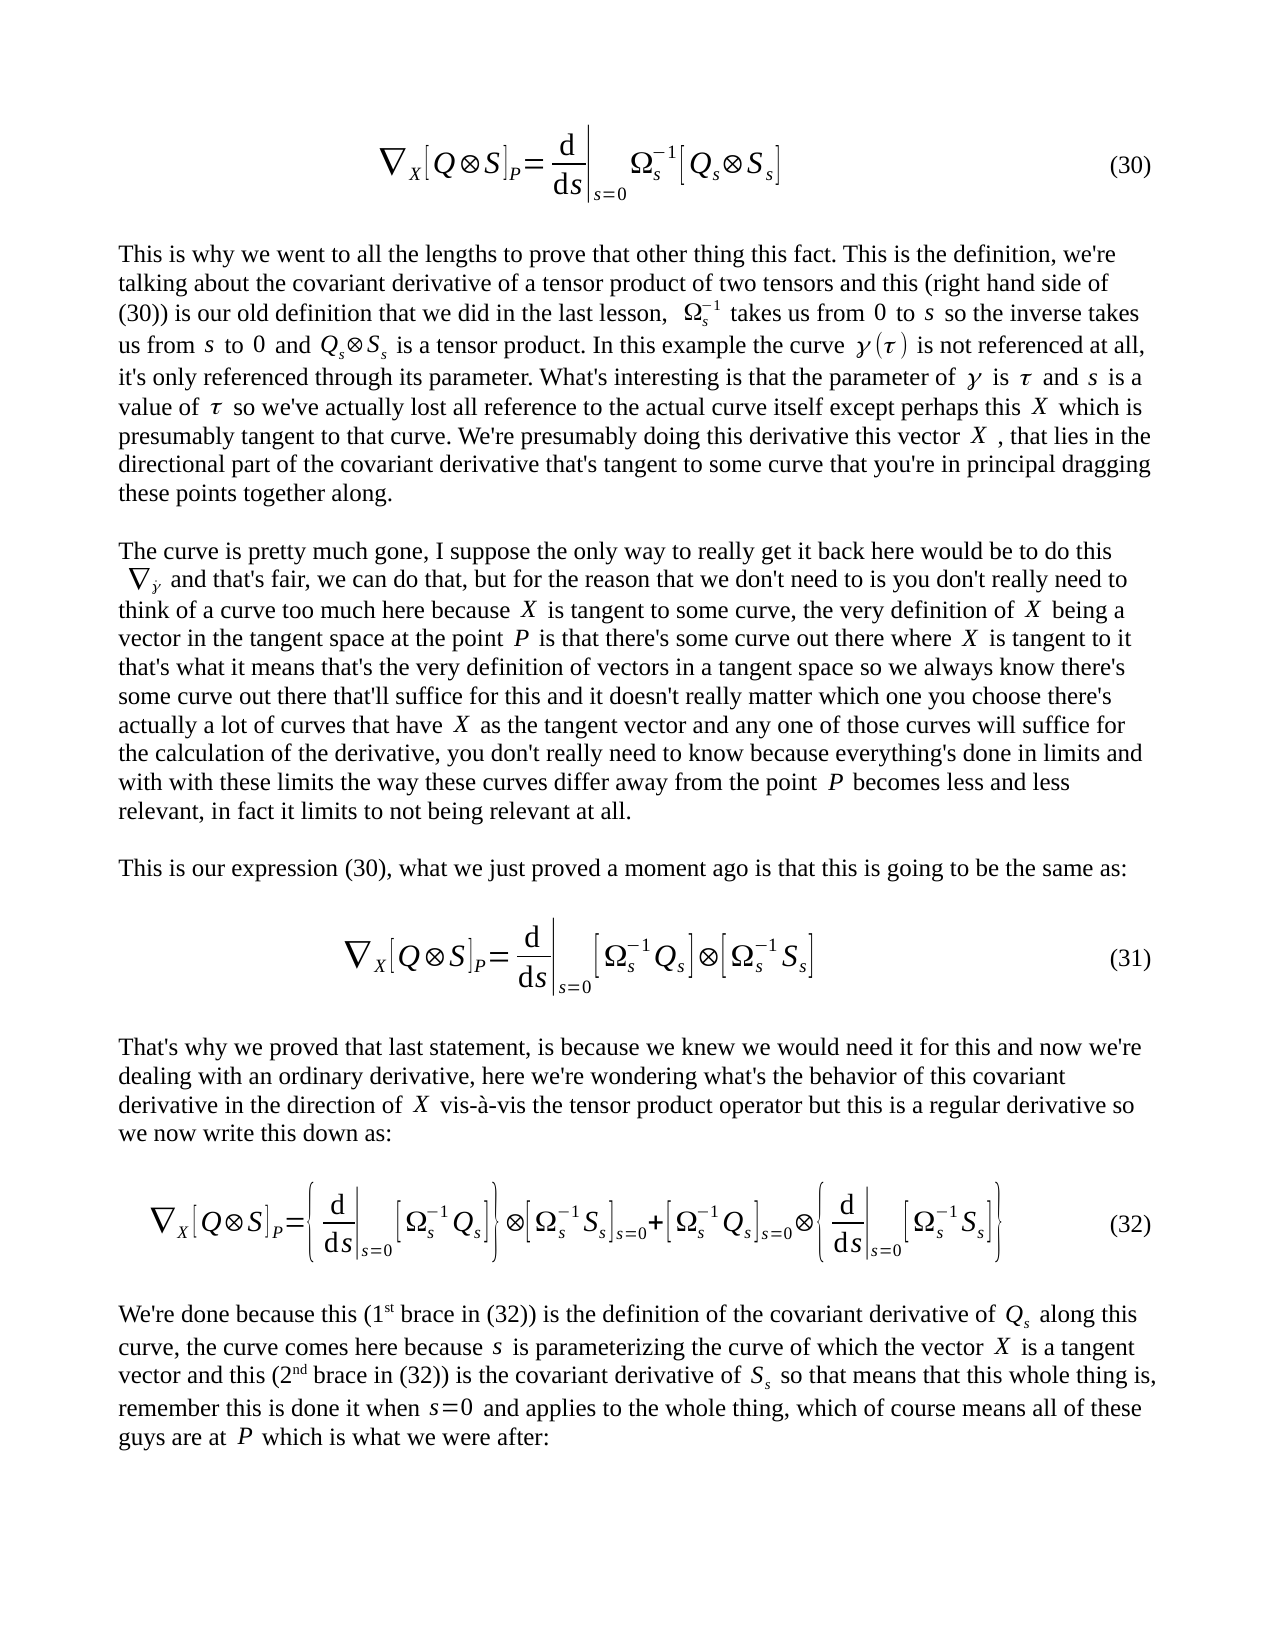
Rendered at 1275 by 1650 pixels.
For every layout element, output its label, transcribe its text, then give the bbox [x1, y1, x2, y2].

table_header (31) [1041, 911, 1157, 1003]
text remember this is done it whenand applies to the whole thing, which of course means all of these guys are atwhich is what we were after: [118, 1393, 1157, 1450]
table_header (32) [1041, 1176, 1157, 1271]
table_header [118, 118, 1041, 211]
text We're done because this (1st brace in (32)) is the definition of the covariant derivative ofalong this curve, the curve comes here becauseis parameterizing the curve of which the vectoris a tangent vector and this (2nd brace in (32)) is the covariant derivative ofso that means that this whole thing is, [118, 1299, 1157, 1393]
text That's why we proved that last statement, is because we knew we would need it for this and now we're dealing with an ordinary derivative, here we're wondering what's the behavior of this covariant derivative in the direction ofvis-à-vis the tensor product operator but this is a regular derivative so we now write this down as: [118, 1032, 1157, 1147]
table_header [118, 911, 1041, 1003]
table_header [118, 1176, 1041, 1271]
text This is why we went to all the lengths to prove that other thing this fact. This is the definition, we're talking about the covariant derivative of a tensor product of two tensors and this (right hand side of (30)) is our old definition that we did in the last lesson, takes us fromtoso the inverse takes us fromtoandis a tensor product. In this example the curveis not referenced at all, it's only referenced through its parameter. What's interesting is that the parameter ofisandis a value ofso we've actually lost all reference to the actual curve itself except perhaps thiswhich is presumably tangent to that curve. We're presumably doing this derivative this vector, that lies in the directional part of the covariant derivative that's tangent to some curve that you're in principal dragging these points together along. [118, 239, 1157, 507]
table_header (30) [1041, 118, 1157, 211]
text This is our expression (30), what we just proved a moment ago is that this is going to be the same as: [118, 853, 1157, 882]
text The curve is pretty much gone, I suppose the only way to really get it back here would be to do this and that's fair, we can do that, but for the reason that we don't need to is you don't really need to think of a curve too much here becauseis tangent to some curve, the very definition ofbeing a vector in the tangent space at the pointis that there's some curve out there whereis tangent to it that's what it means that's the very definition of vectors in a tangent space so we always know there's some curve out there that'll suffice for this and it doesn't really matter which one you choose there's actually a lot of curves that haveas the tangent vector and any one of those curves will suffice for the calculation of the derivative, you don't really need to know because everything's done in limits and with with these limits the way these curves differ away from the pointbecomes less and less relevant, in fact it limits to not being relevant at all. [118, 536, 1157, 825]
